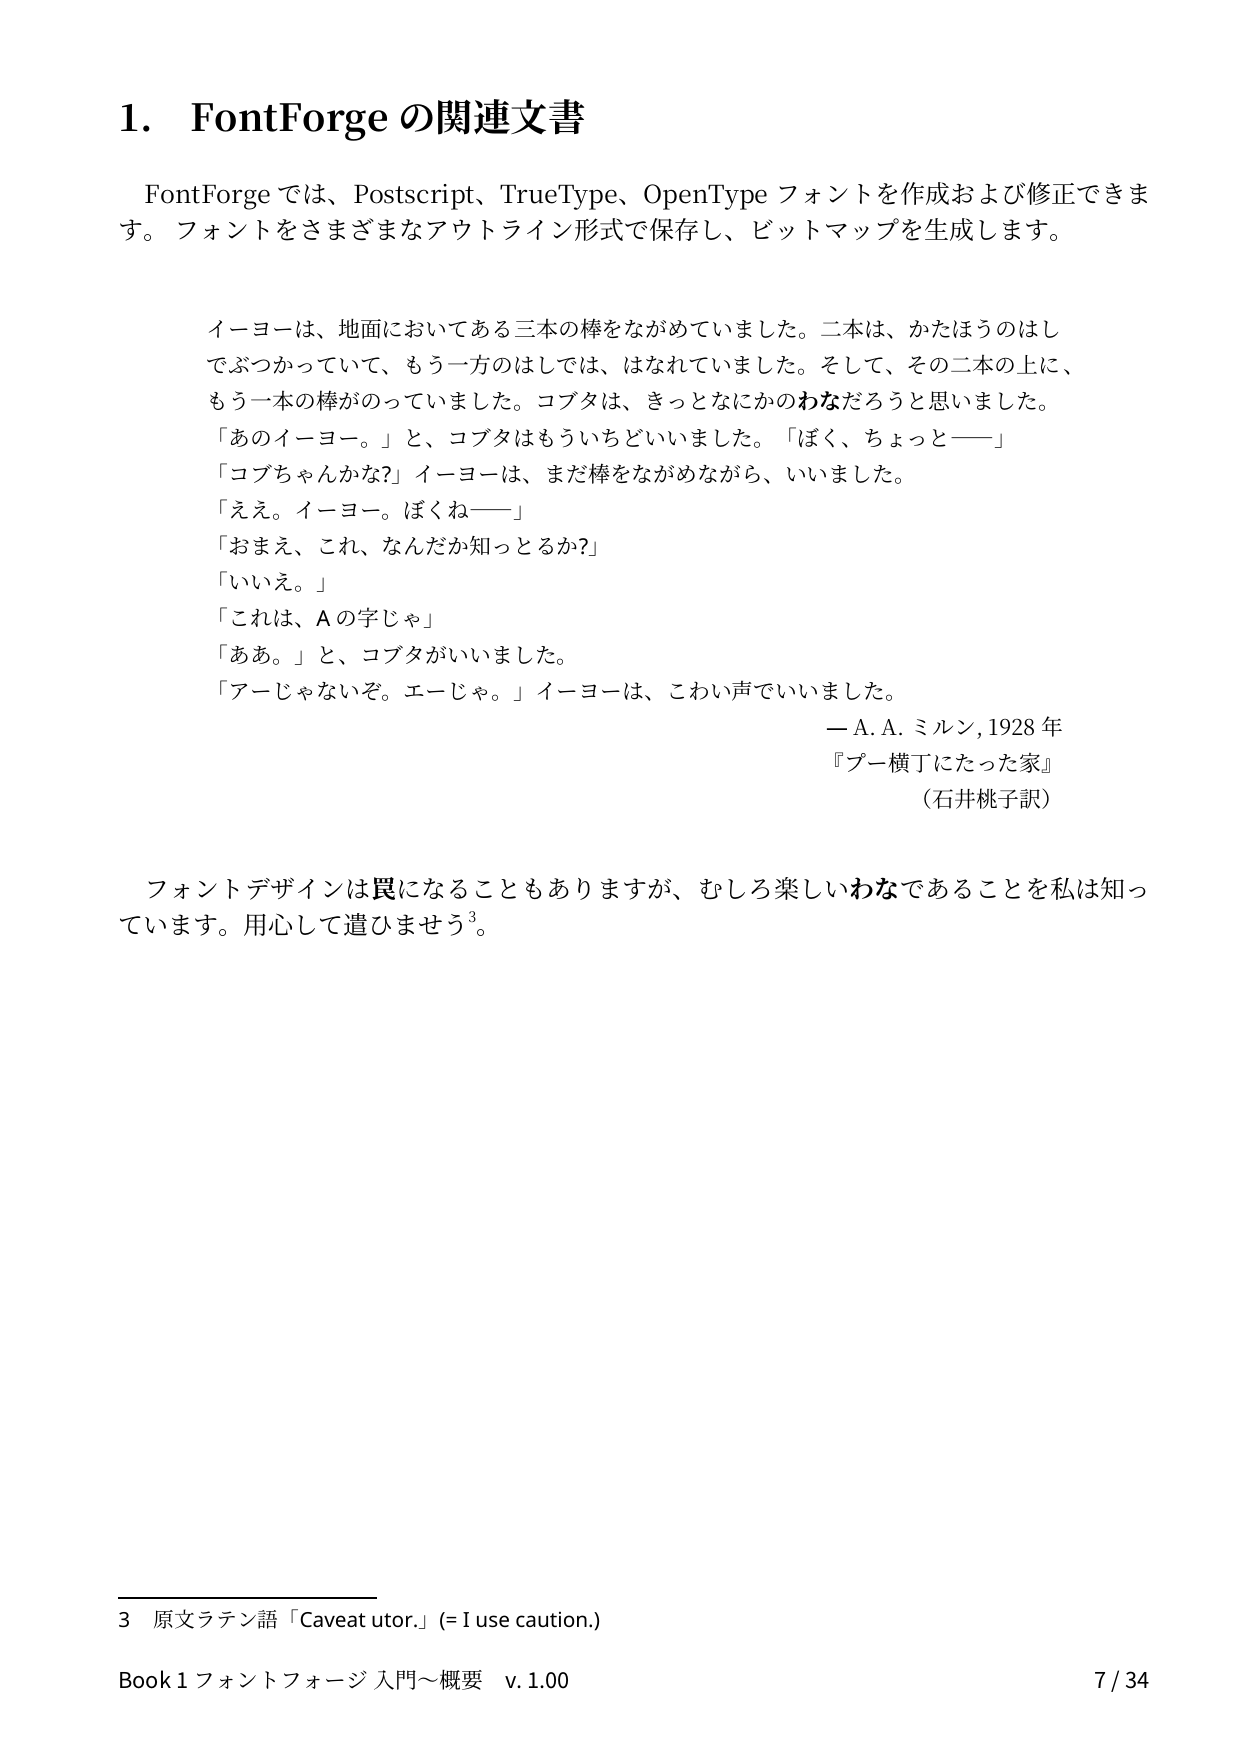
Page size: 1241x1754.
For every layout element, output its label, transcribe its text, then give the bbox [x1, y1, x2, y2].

text 「コブちゃんかな?」イーヨーは、まだ棒をながめながら、いいました。 [207, 457, 1063, 488]
text イーヨーは、地面においてある三本の棒をながめていました。二本は、かたほうのはしでぶつかっていて、もう一方のはしでは、はなれていました。そして、その二本の上に、もう一本の棒がのっていました。コブタは、きっとなにかのわなだろうと思いました。 [207, 312, 1063, 416]
text 「あのイーヨー。」と、コブタはもういちどいいました。「ぼく、ちょっと——」 [207, 421, 1063, 452]
text 「おまえ、これ、なんだか知っとるか?」 [207, 529, 1063, 561]
text FontForge では、Postscript、TrueType、OpenType フォントを作成および修正できます。 フォントをさまざまなアウトライン形式で保存し、ビットマップを生成します。 [118, 175, 1152, 247]
text — A. A. ミルン, 1928 年 『プー横丁にたった家』 （石井桃子訳） [207, 710, 1063, 814]
text 「いいえ。」 [207, 566, 1063, 597]
subtitle 1. FontForge の関連文書 [118, 88, 1152, 142]
text フォントデザインは罠になることもありますが、むしろ楽しいわなであることを私は知っています。用心して遣ひませう。 [118, 869, 1152, 941]
text 「ええ。イーヨー。ぼくね——」 [207, 493, 1063, 524]
text 原文ラテン語「Caveat utor.」(= I use caution.) [118, 1604, 1152, 1634]
text 「ああ。」と、コブタがいいました。 [207, 638, 1063, 669]
text 「これは、A の字じゃ」 [207, 602, 1063, 633]
text 「アーじゃないぞ。エーじゃ。」イーヨーは、こわい声でいいました。 [207, 674, 1063, 706]
